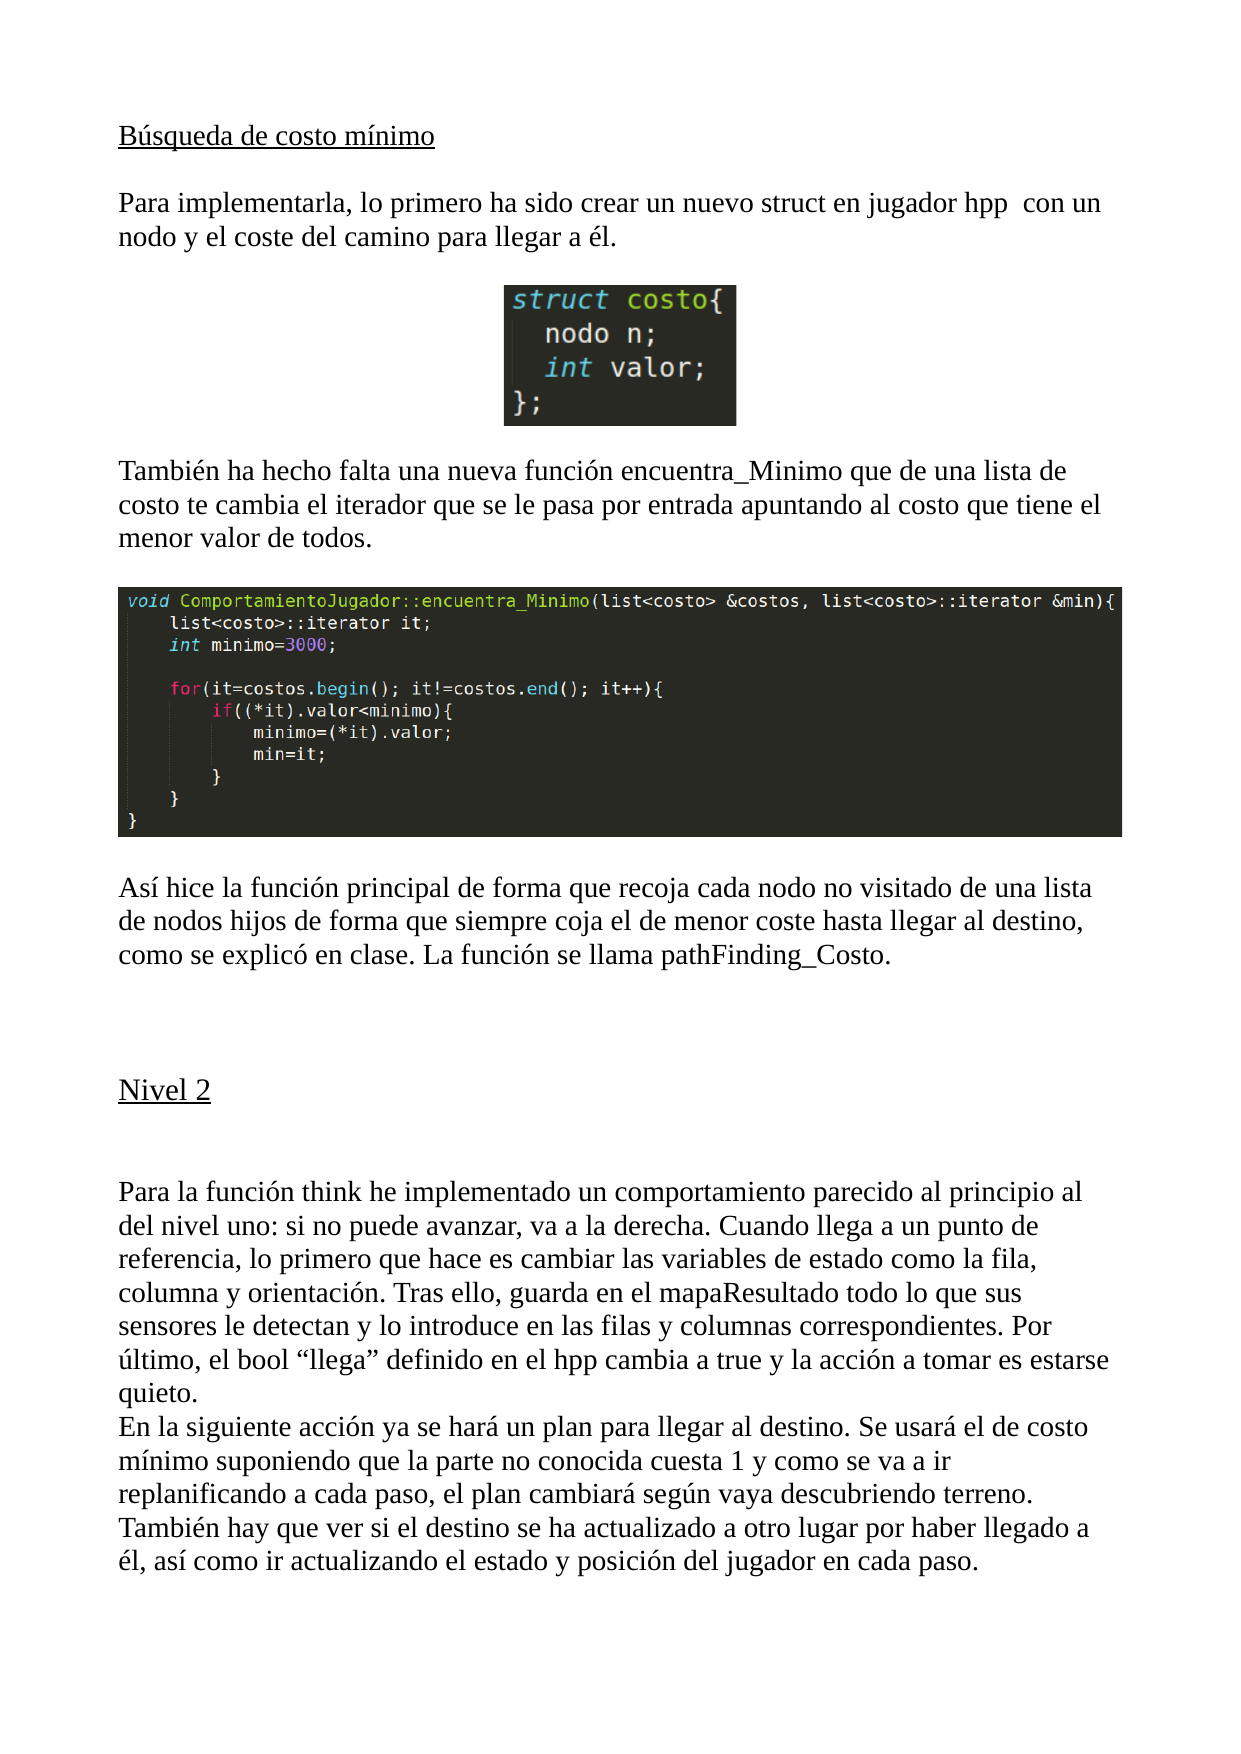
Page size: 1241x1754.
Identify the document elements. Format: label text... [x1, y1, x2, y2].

text Búsqueda de costo mínimo [118, 118, 1122, 152]
text Para implementarla, lo primero ha sido crear un nuevo struct en jugador hpp con un nodo y el coste del camino para llegar a él. [118, 185, 1122, 252]
text En la siguiente acción ya se hará un plan para llegar al destino. Se usará el de costo mínimo suponiendo que la parte no conocida cuesta 1 y como se va a ir replanificando a cada paso, el plan cambiará según vaya descubriendo terreno. [118, 1409, 1122, 1510]
text También ha hecho falta una nueva función encuentra_Minimo que de una lista de costo te cambia el iterador que se le pasa por entrada apuntando al costo que tiene el menor valor de todos. [118, 453, 1122, 554]
text También hay que ver si el destino se ha actualizado a otro lugar por haber llegado a él, así como ir actualizando el estado y posición del jugador en cada paso. [118, 1510, 1122, 1577]
text Para la función think he implementado un comportamiento parecido al principio al del nivel uno: si no puede avanzar, va a la derecha. Cuando llega a un punto de referencia, lo primero que hace es cambiar las variables de estado como la fila, columna y orientación. Tras ello, guarda en el mapaResultado todo lo que sus sensores le detectan y lo introduce en las filas y columnas correspondientes. Por último, el bool “llega” definido en el hpp cambia a true y la acción a tomar es estarse quieto. [118, 1174, 1122, 1409]
text Nivel 2 [118, 1071, 1122, 1107]
picture [118, 587, 1123, 837]
text Así hice la función principal de forma que recoja cada nodo no visitado de una lista de nodos hijos de forma que siempre coja el de menor coste hasta llegar al destino, como se explicó en clase. La función se llama pathFinding_Costo. [118, 870, 1122, 971]
picture [503, 285, 737, 426]
